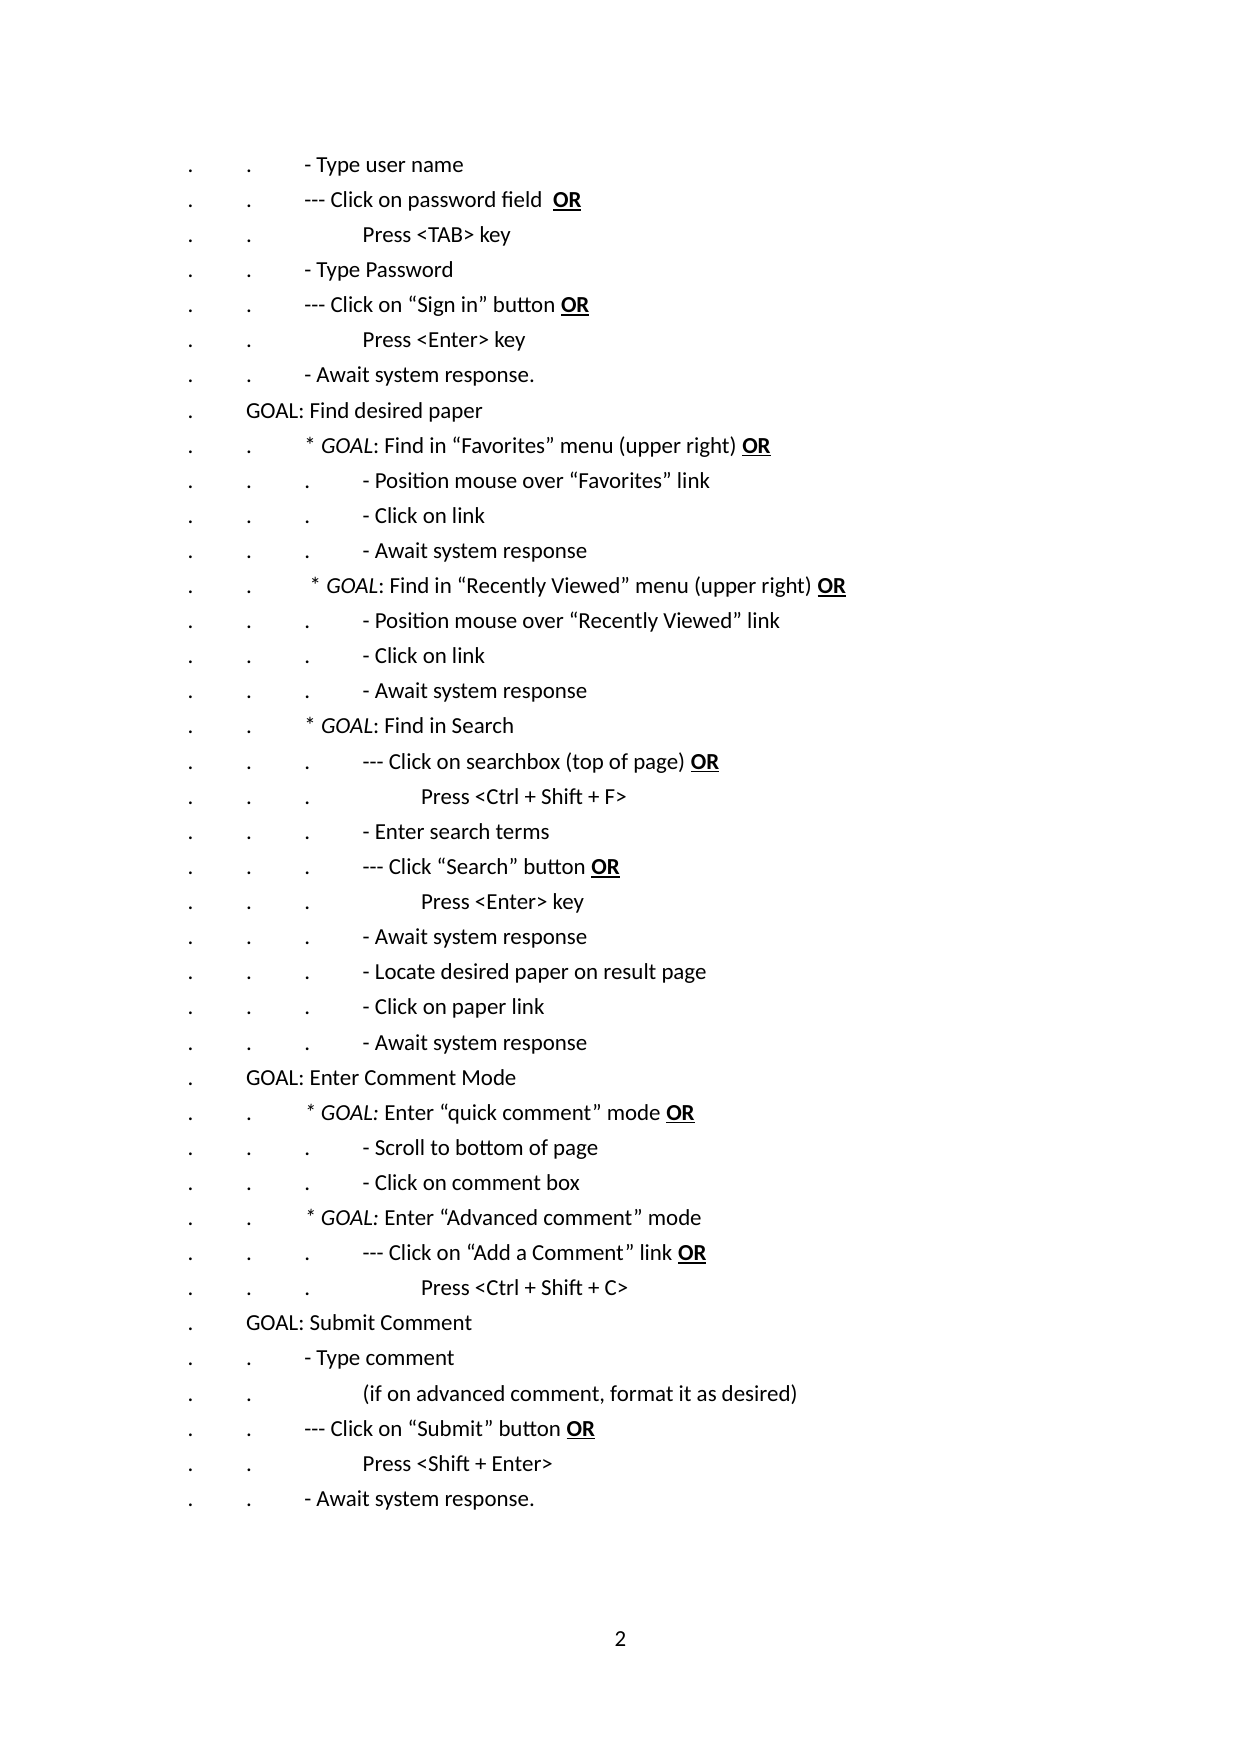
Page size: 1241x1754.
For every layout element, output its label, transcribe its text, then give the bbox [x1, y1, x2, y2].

text . . * GOAL: Find in “Recently Viewed” menu (upper right) OR [187, 571, 1053, 599]
text . . . - Position mouse over “Recently Viewed” link [187, 606, 1053, 634]
text . . . Press <Ctrl + Shift + C> [187, 1273, 1053, 1301]
text . . --- Click on password field OR [187, 185, 1053, 213]
text . . * GOAL: Find in “Favorites” menu (upper right) OR [187, 431, 1053, 459]
text . GOAL: Enter Comment Mode [187, 1063, 1053, 1091]
text . GOAL: Submit Comment [187, 1308, 1053, 1336]
text . . - Type comment [187, 1343, 1053, 1372]
text . . . - Enter search terms [187, 817, 1053, 845]
text . . Press <Enter> key [187, 326, 1053, 353]
text . . . - Await system response [187, 1028, 1053, 1056]
text . . . - Click on comment box [187, 1168, 1053, 1196]
text . . - Await system response. [187, 361, 1053, 389]
text . GOAL: Find desired paper [187, 396, 1053, 424]
text . . - Type user name [187, 150, 1053, 178]
text . . - Await system response. [187, 1484, 1053, 1512]
text . . . --- Click on searchbox (top of page) OR [187, 747, 1053, 775]
text . . --- Click on “Sign in” button OR [187, 290, 1053, 318]
text . . . --- Click “Search” button OR [187, 852, 1053, 880]
text . . . - Await system response [187, 922, 1053, 950]
text . . * GOAL: Enter “Advanced comment” mode [187, 1203, 1053, 1231]
text . . --- Click on “Submit” button OR [187, 1414, 1053, 1442]
text . . . - Click on paper link [187, 992, 1053, 1021]
text . . . Press <Enter> key [187, 887, 1053, 915]
text . . . - Locate desired paper on result page [187, 957, 1053, 985]
text . . . - Click on link [187, 641, 1053, 669]
text . . . - Await system response [187, 677, 1053, 704]
text . . - Type Password [187, 255, 1053, 283]
text . . . - Await system response [187, 536, 1053, 564]
text . . (if on advanced comment, format it as desired) [187, 1379, 1053, 1407]
text . . . - Click on link [187, 501, 1053, 529]
text . . Press <TAB> key [187, 220, 1053, 248]
text . . Press <Shift + Enter> [187, 1449, 1053, 1477]
text . . . - Position mouse over “Favorites” link [187, 466, 1053, 494]
text . . . --- Click on “Add a Comment” link OR [187, 1238, 1053, 1266]
text . . . - Scroll to bottom of page [187, 1133, 1053, 1161]
text . . * GOAL: Find in Search [187, 712, 1053, 740]
text . . * GOAL: Enter “quick comment” mode OR [187, 1098, 1053, 1126]
text . . . Press <Ctrl + Shift + F> [187, 782, 1053, 810]
